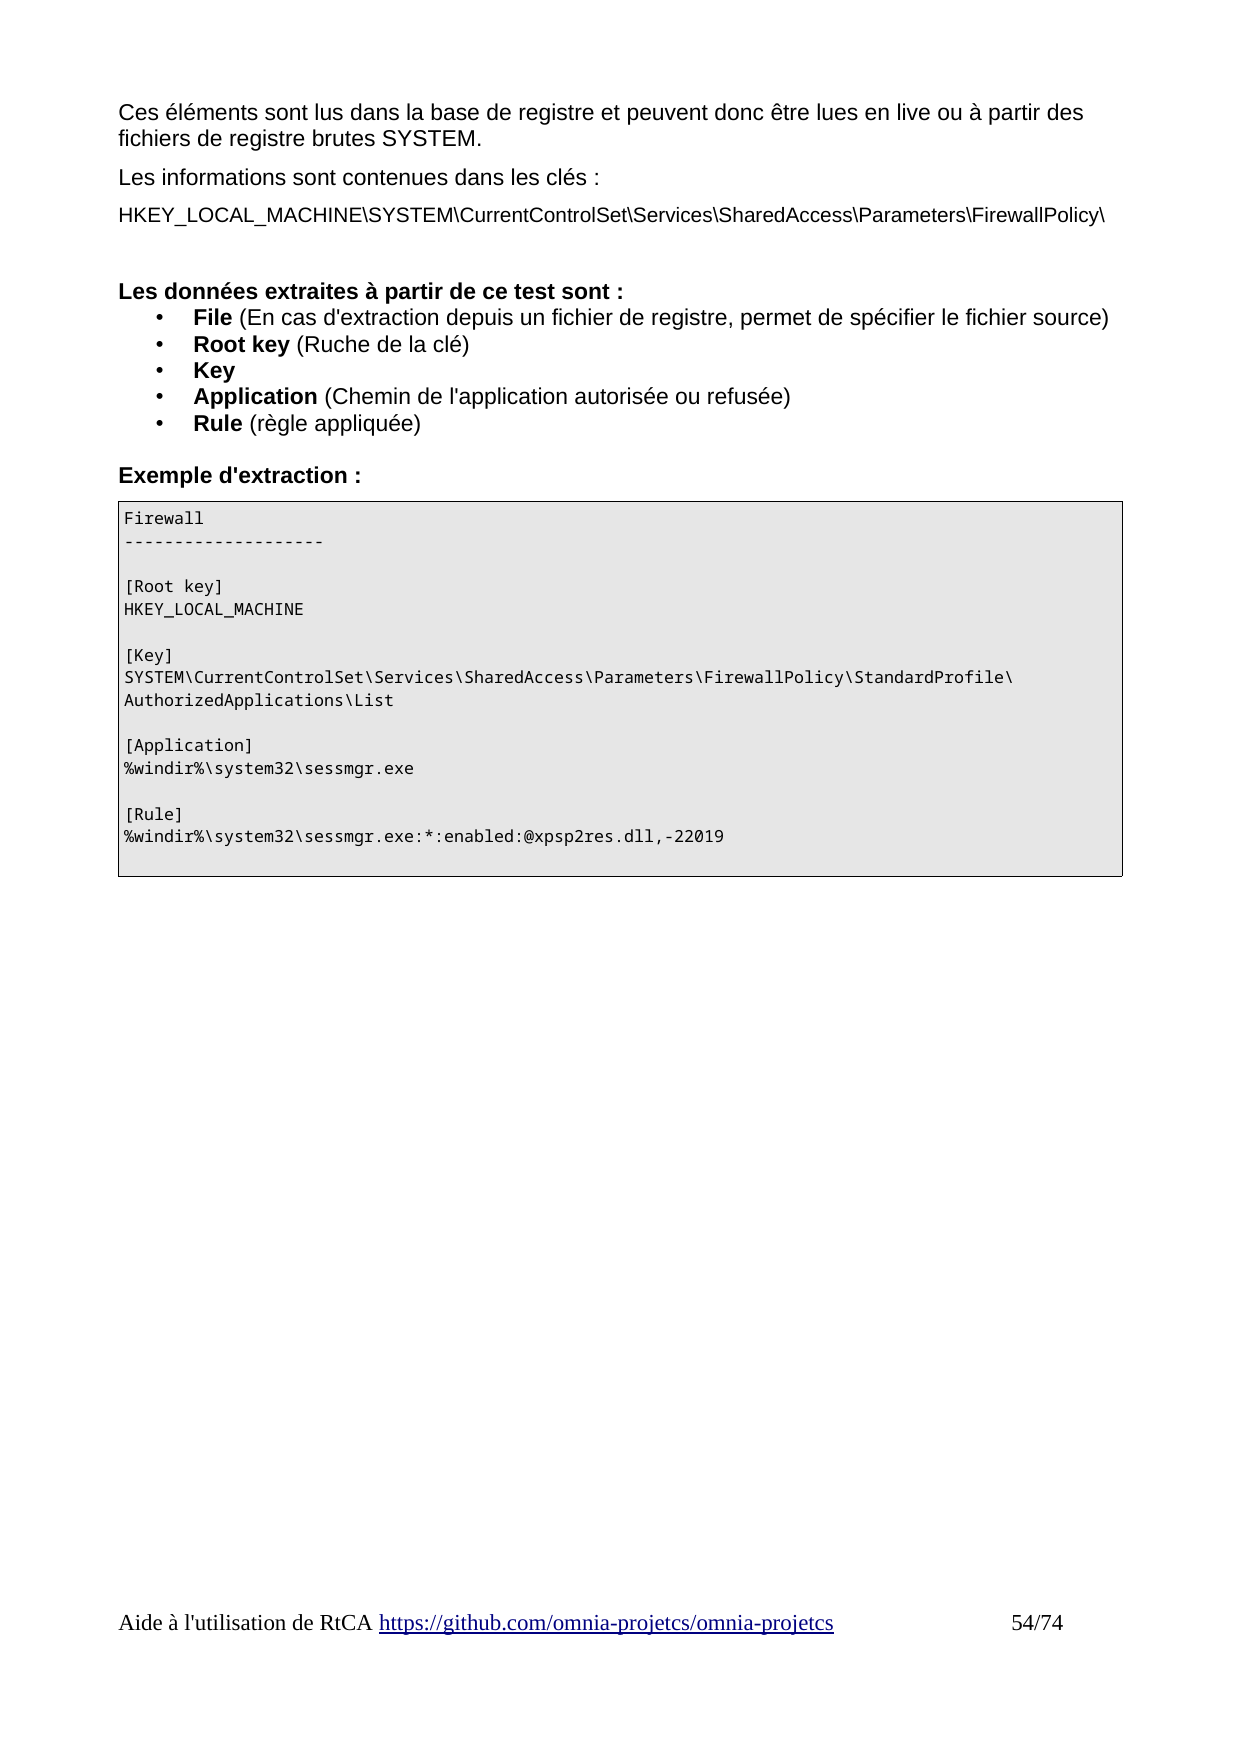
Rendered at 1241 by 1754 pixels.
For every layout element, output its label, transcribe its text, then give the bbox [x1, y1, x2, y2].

list File (En cas d'extraction depuis un fichier de registre, permet de spécifier le fichier source) [156, 304, 1122, 331]
text Les informations sont contenues dans les clés : [118, 164, 1122, 190]
text Ces éléments sont lus dans la base de registre et peuvent donc être lues en live ou à partir des fichiers de registre brutes SYSTEM. [118, 98, 1122, 151]
table_header Firewall -------------------- [Root key] HKEY_LOCAL_MACHINE [Key] SYSTEM\CurrentControlSet\Services\SharedAccess\Parameters\FirewallPolicy\StandardProfile\AuthorizedApplications\List [Application] %windir%\system32\sessmgr.exe [Rule] %windir%\system32\sessmgr.exe:*:enabled:@xpsp2res.dll,-22019 [119, 502, 1122, 876]
list Root key (Ruche de la clé) [156, 331, 1122, 357]
text Exemple d'extraction : [118, 462, 1122, 489]
list Rule (règle appliquée) [156, 409, 1122, 436]
text Les données extraites à partir de ce test sont : [118, 278, 1122, 304]
text HKEY_LOCAL_MACHINE\SYSTEM\CurrentControlSet\Services\SharedAccess\Parameters\FirewallPolicy\ [118, 202, 1122, 226]
list Application (Chemin de l'application autorisée ou refusée) [156, 383, 1122, 409]
list Key [156, 357, 1122, 383]
